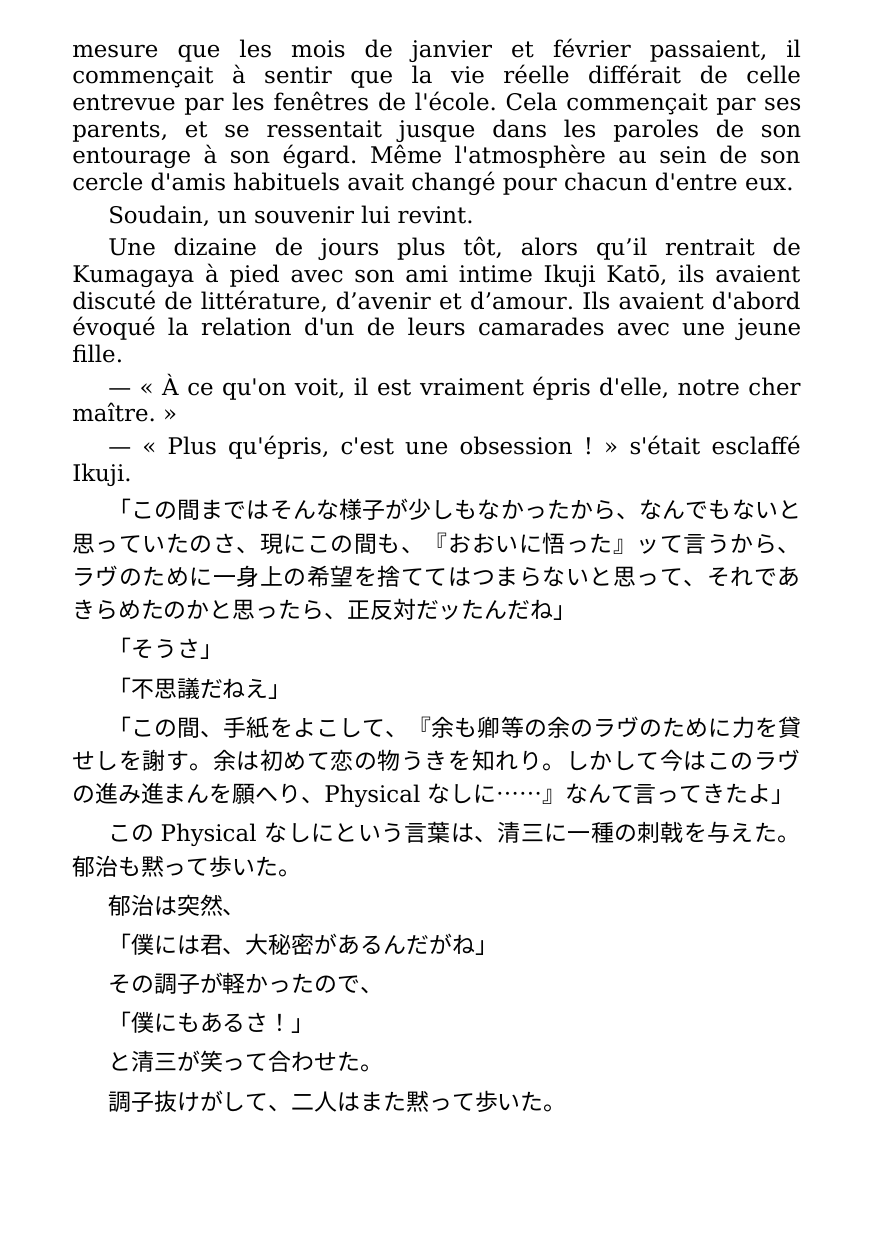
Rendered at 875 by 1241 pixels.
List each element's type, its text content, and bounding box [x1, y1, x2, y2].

text 調子抜けがして、二人はまた黙って歩いた。 [72, 1083, 802, 1117]
text — « Plus qu'épris, c'est une obsession ! » s'était esclaffé Ikuji. [72, 433, 802, 486]
text 「僕にもあるさ！」 [72, 1005, 802, 1038]
text Une dizaine de jours plus tôt, alors qu’il rentrait de Kumagaya à pied avec son ami intime Ikuji Katō, ils avaient discuté de littérature, d’avenir et d’amour. Ils avaient d'abord évoqué la relation d'un de leurs camarades avec une jeune fille. [72, 234, 802, 368]
text この Physical なしにという言葉は、清三に一種の刺戟を与えた。郁治も黙って歩いた。 [72, 815, 802, 882]
text と清三が笑って合わせた。 [72, 1044, 802, 1077]
text その調子が軽かったので、 [72, 966, 802, 999]
text 「僕には君、大秘密があるんだがね」 [72, 927, 802, 960]
text 「不思議だねえ」 [72, 670, 802, 704]
text 郁治は突然、 [72, 888, 802, 921]
text 「この間まではそんな様子が少しもなかったから、なんでもないと思っていたのさ、現にこの間も、『おおいに悟った』ッて言うから、ラヴのために一身上の希望を捨ててはつまらないと思って、それであきらめたのかと思ったら、正反対だッたんだね」 [72, 492, 802, 625]
text 「そうさ」 [72, 631, 802, 664]
text — « À ce qu'on voit, il est vraiment épris d'elle, notre cher maître. » [72, 374, 802, 427]
text Soudain, un souvenir lui revint. [72, 202, 802, 229]
text 「この間、手紙をよこして、『余も卿等の余のラヴのために力を貸せしを謝す。余は初めて恋の物うきを知れり。しかして今はこのラヴの進み進まんを願へり、Physical なしに……』なんて言ってきたよ」 [72, 709, 802, 809]
text mesure que les mois de janvier et février passaient, il commençait à sentir que la vie réelle différait de celle entrevue par les fenêtres de l'école. Cela commençait par ses parents, et se ressentait jusque dans les paroles de son entourage à son égard. Même l'atmosphère au sein de son cercle d'amis habituels avait changé pour chacun d'entre eux. [72, 36, 802, 196]
